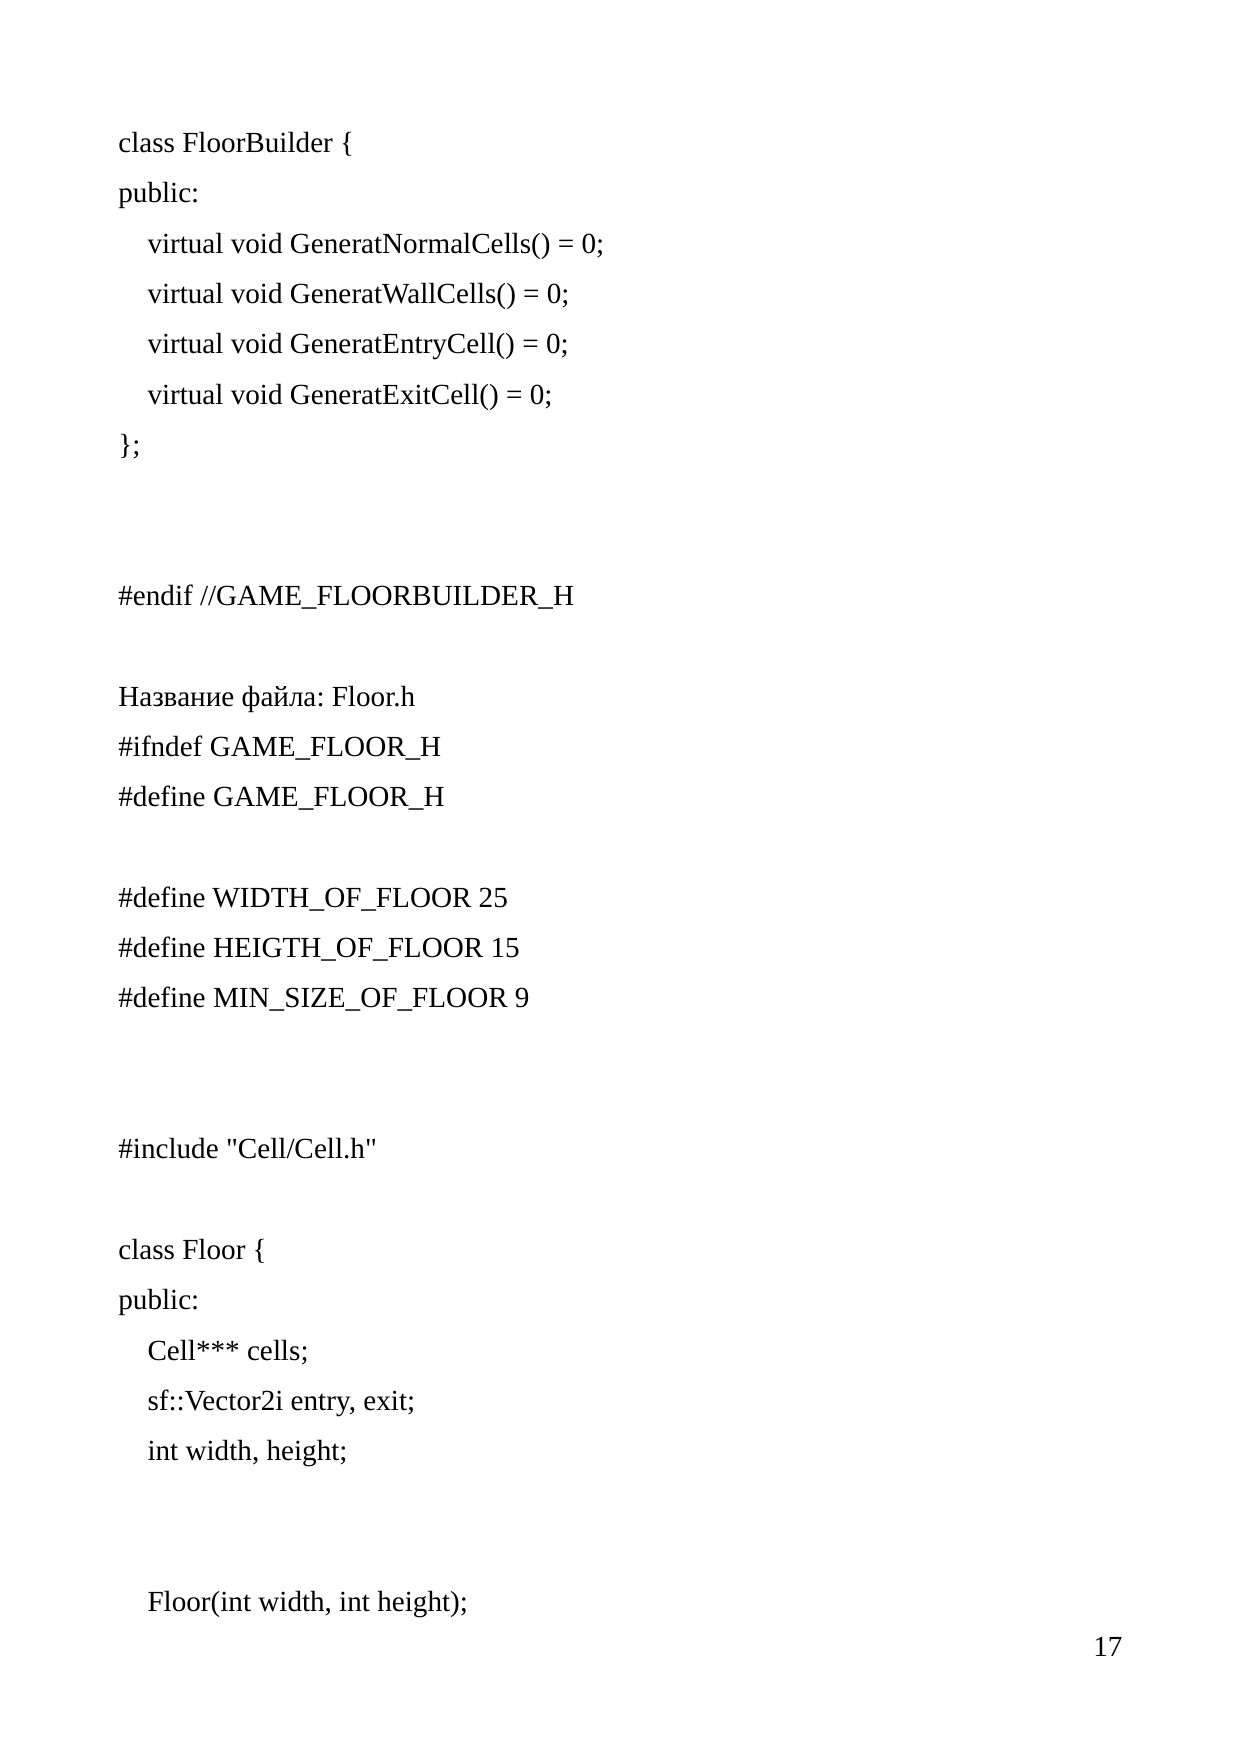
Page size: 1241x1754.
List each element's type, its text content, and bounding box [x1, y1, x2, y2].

text #endif //GAME_FLOORBUILDER_H [118, 578, 1122, 612]
text #define WIDTH_OF_FLOOR 25 [118, 880, 1122, 913]
text #define HEIGTH_OF_FLOOR 15 [118, 930, 1122, 964]
text #ifndef GAME_FLOOR_H [118, 729, 1122, 763]
text sf::Vector2i entry, exit; [118, 1383, 1122, 1417]
text #define MIN_SIZE_OF_FLOOR 9 [118, 981, 1122, 1014]
text virtual void GeneratExitCell() = 0; [118, 377, 1122, 410]
text public: [118, 176, 1122, 209]
text }; [118, 427, 1122, 461]
text int width, height; [118, 1433, 1122, 1467]
text #define GAME_FLOOR_H [118, 779, 1122, 813]
text Название файла: Floor.h [118, 679, 1122, 712]
text class Floor { [118, 1232, 1122, 1266]
text #include "Cell/Cell.h" [118, 1132, 1122, 1165]
text virtual void GeneratEntryCell() = 0; [118, 327, 1122, 360]
text class FloorBuilder { [118, 125, 1122, 159]
text Cell*** cells; [118, 1333, 1122, 1366]
text public: [118, 1282, 1122, 1316]
text virtual void GeneratWallCells() = 0; [118, 276, 1122, 310]
text virtual void GeneratNormalCells() = 0; [118, 226, 1122, 259]
text Floor(int width, int height); [118, 1584, 1122, 1618]
